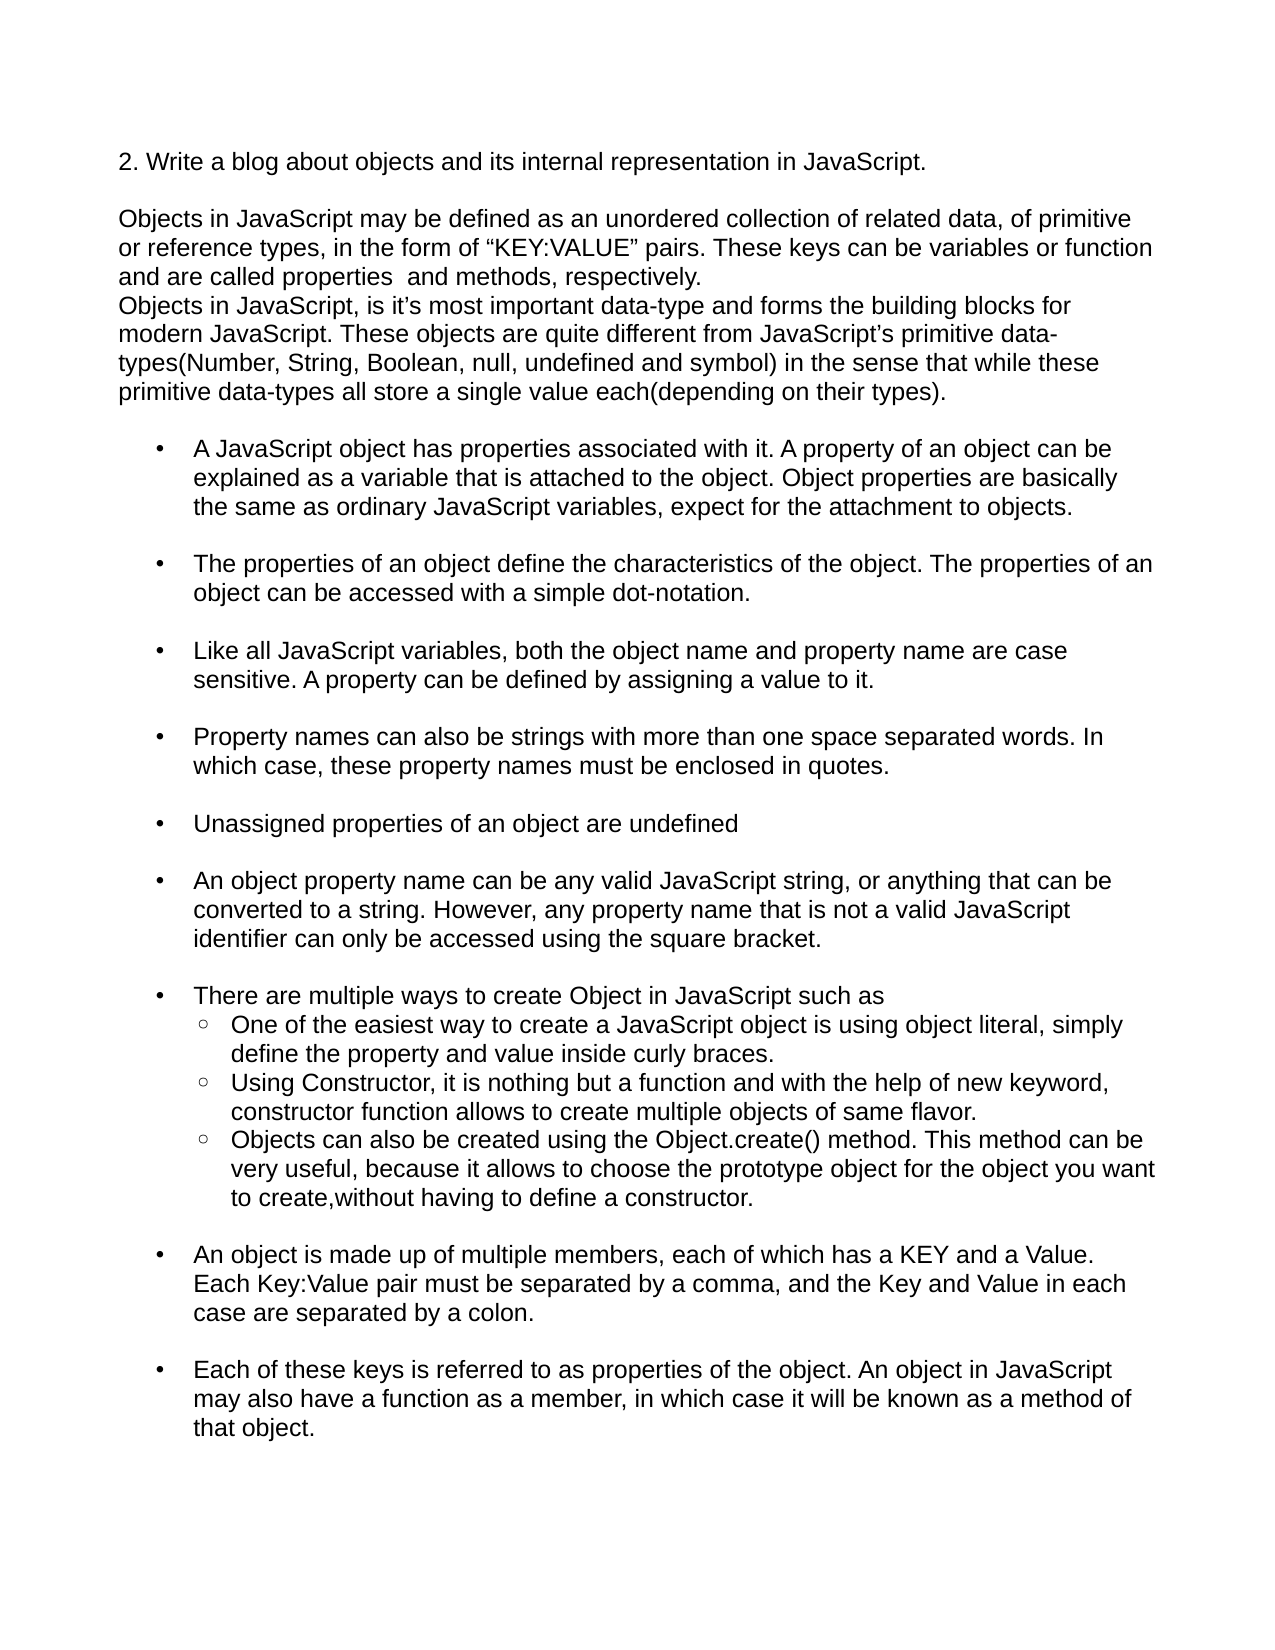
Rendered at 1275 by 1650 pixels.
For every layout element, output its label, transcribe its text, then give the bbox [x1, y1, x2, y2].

list A JavaScript object has properties associated with it. A property of an object can be explained as a variable that is attached to the object. Object properties are basically the same as ordinary JavaScript variables, expect for the attachment to objects. [156, 434, 1157, 521]
text Objects in JavaScript may be defined as an unordered collection of related data, of primitive or reference types, in the form of “KEY:VALUE” pairs. These keys can be variables or function and are called properties and methods, respectively. [118, 204, 1157, 291]
list Using Constructor, it is nothing but a function and with the help of new keyword, constructor function allows to create multiple objects of same flavor. [193, 1068, 1157, 1125]
list One of the easiest way to create a JavaScript object is using object literal, simply define the property and value inside curly braces. [193, 1010, 1157, 1068]
list Unassigned properties of an object are undefined [156, 808, 1157, 837]
list The properties of an object define the characteristics of the object. The properties of an object can be accessed with a simple dot-notation. [156, 549, 1157, 607]
list There are multiple ways to create Object in JavaScript such as [156, 981, 1157, 1010]
list Each of these keys is referred to as properties of the object. An object in JavaScript may also have a function as a member, in which case it will be known as a method of that object. [156, 1356, 1157, 1442]
list Like all JavaScript variables, both the object name and property name are case sensitive. A property can be defined by assigning a value to it. [156, 636, 1157, 693]
list Objects can also be created using the Object.create() method. This method can be very useful, because it allows to choose the prototype object for the object you want to create,without having to define a constructor. [193, 1125, 1157, 1212]
text Objects in JavaScript, is it’s most important data-type and forms the building blocks for modern JavaScript. These objects are quite different from JavaScript’s primitive data-types(Number, String, Boolean, null, undefined and symbol) in the sense that while these primitive data-types all store a single value each(depending on their types). [118, 291, 1157, 406]
list Property names can also be strings with more than one space separated words. In which case, these property names must be enclosed in quotes. [156, 722, 1157, 780]
list An object is made up of multiple members, each of which has a KEY and a Value. Each Key:Value pair must be separated by a comma, and the Key and Value in each case are separated by a colon. [156, 1240, 1157, 1327]
text 2. Write a blog about objects and its internal representation in JavaScript. [118, 147, 1157, 176]
list An object property name can be any valid JavaScript string, or anything that can be converted to a string. However, any property name that is not a valid JavaScript identifier can only be accessed using the square bracket. [156, 866, 1157, 952]
